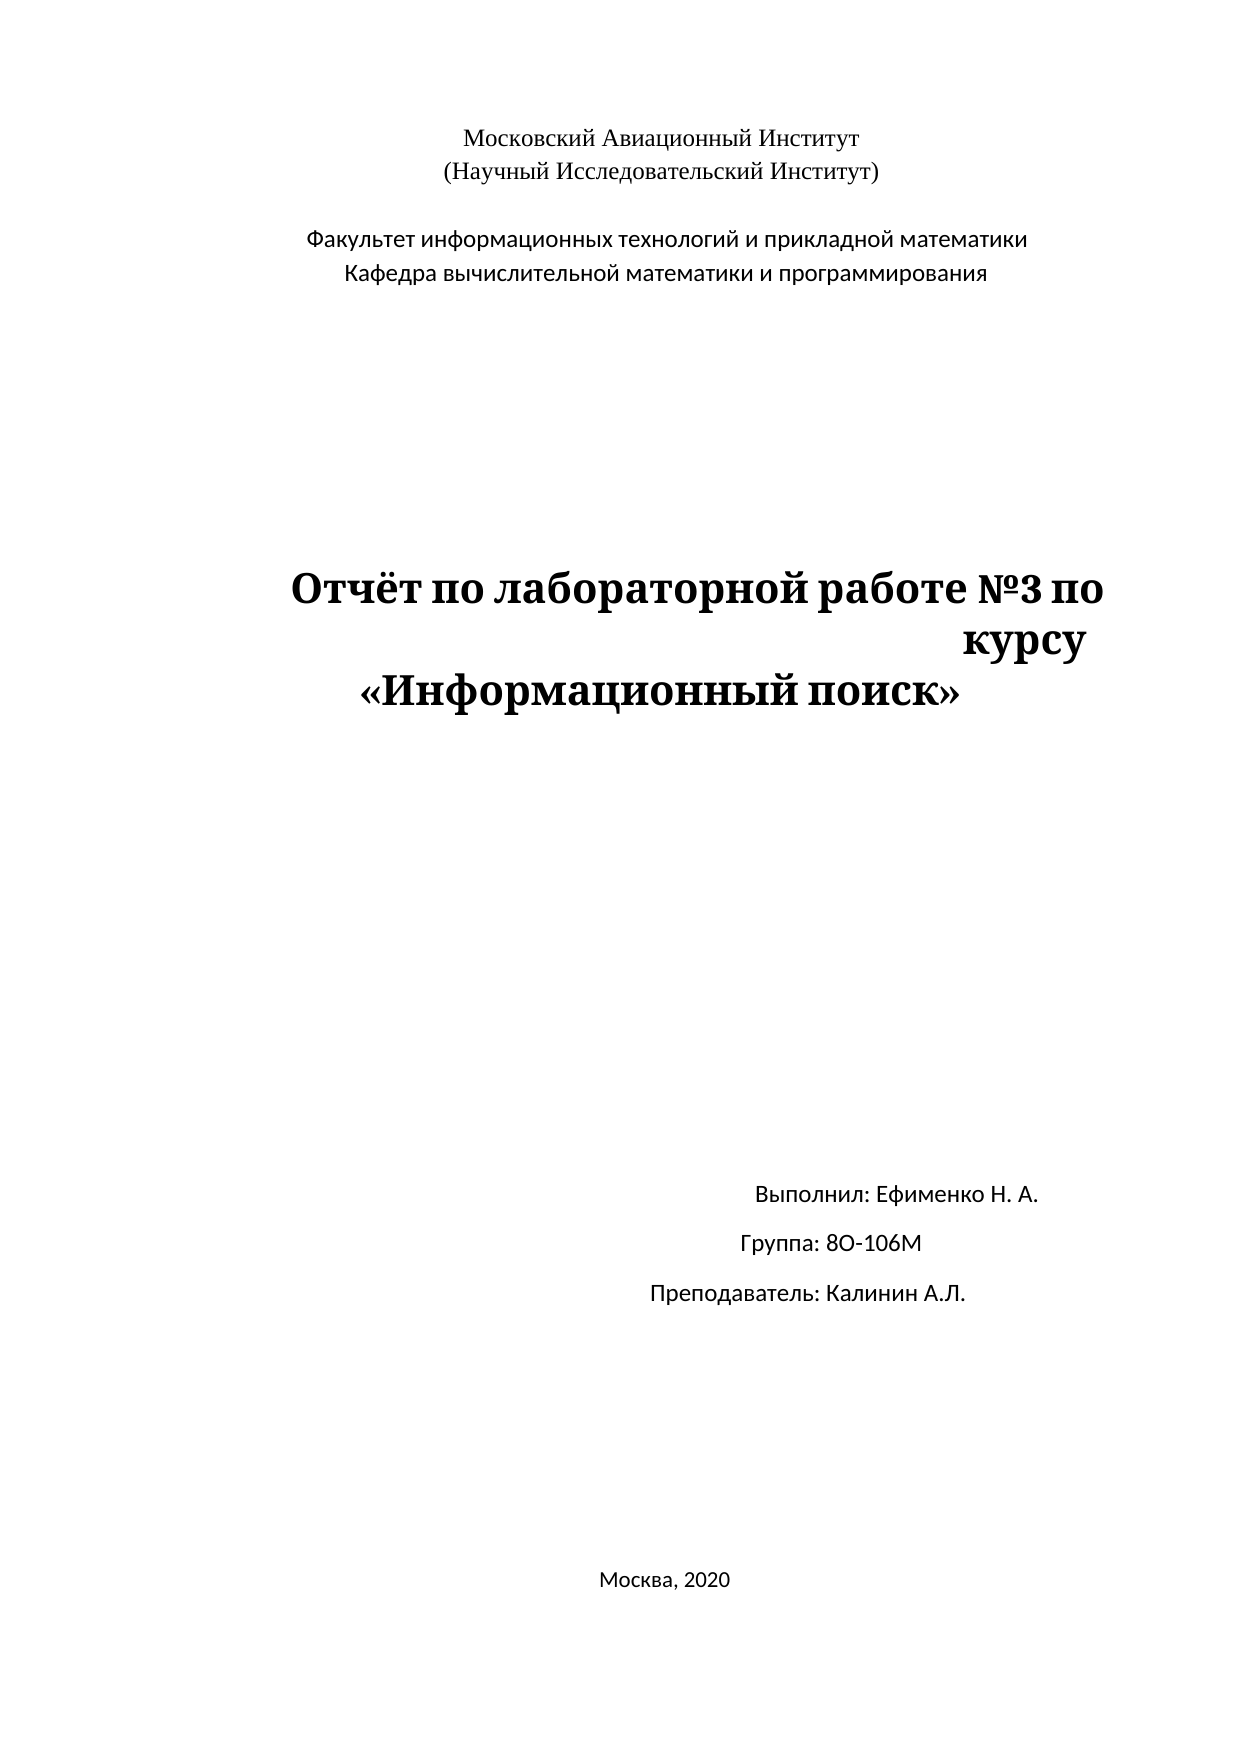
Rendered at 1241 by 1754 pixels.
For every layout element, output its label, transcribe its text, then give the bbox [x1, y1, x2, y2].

text Кафедра вычислительной математики и программирования [344, 257, 1233, 287]
text (Научный Исследовательский Институт) [177, 156, 1151, 185]
text Группа: 8О-106М [740, 1227, 1233, 1258]
text Выполнил: Ефименко Н. А. [177, 1178, 1044, 1208]
text Москва, 2020 [177, 1565, 1152, 1593]
text Преподаватель: Калинин А.Л. [650, 1277, 1233, 1307]
text Факультет информационных технологий и прикладной математики [306, 223, 1233, 254]
text Московский Авиационный Институт [177, 123, 1151, 152]
text «Информационный поиск» [177, 668, 1152, 716]
text Отчёт по лабораторной работе №3 по курсу [177, 566, 1105, 665]
